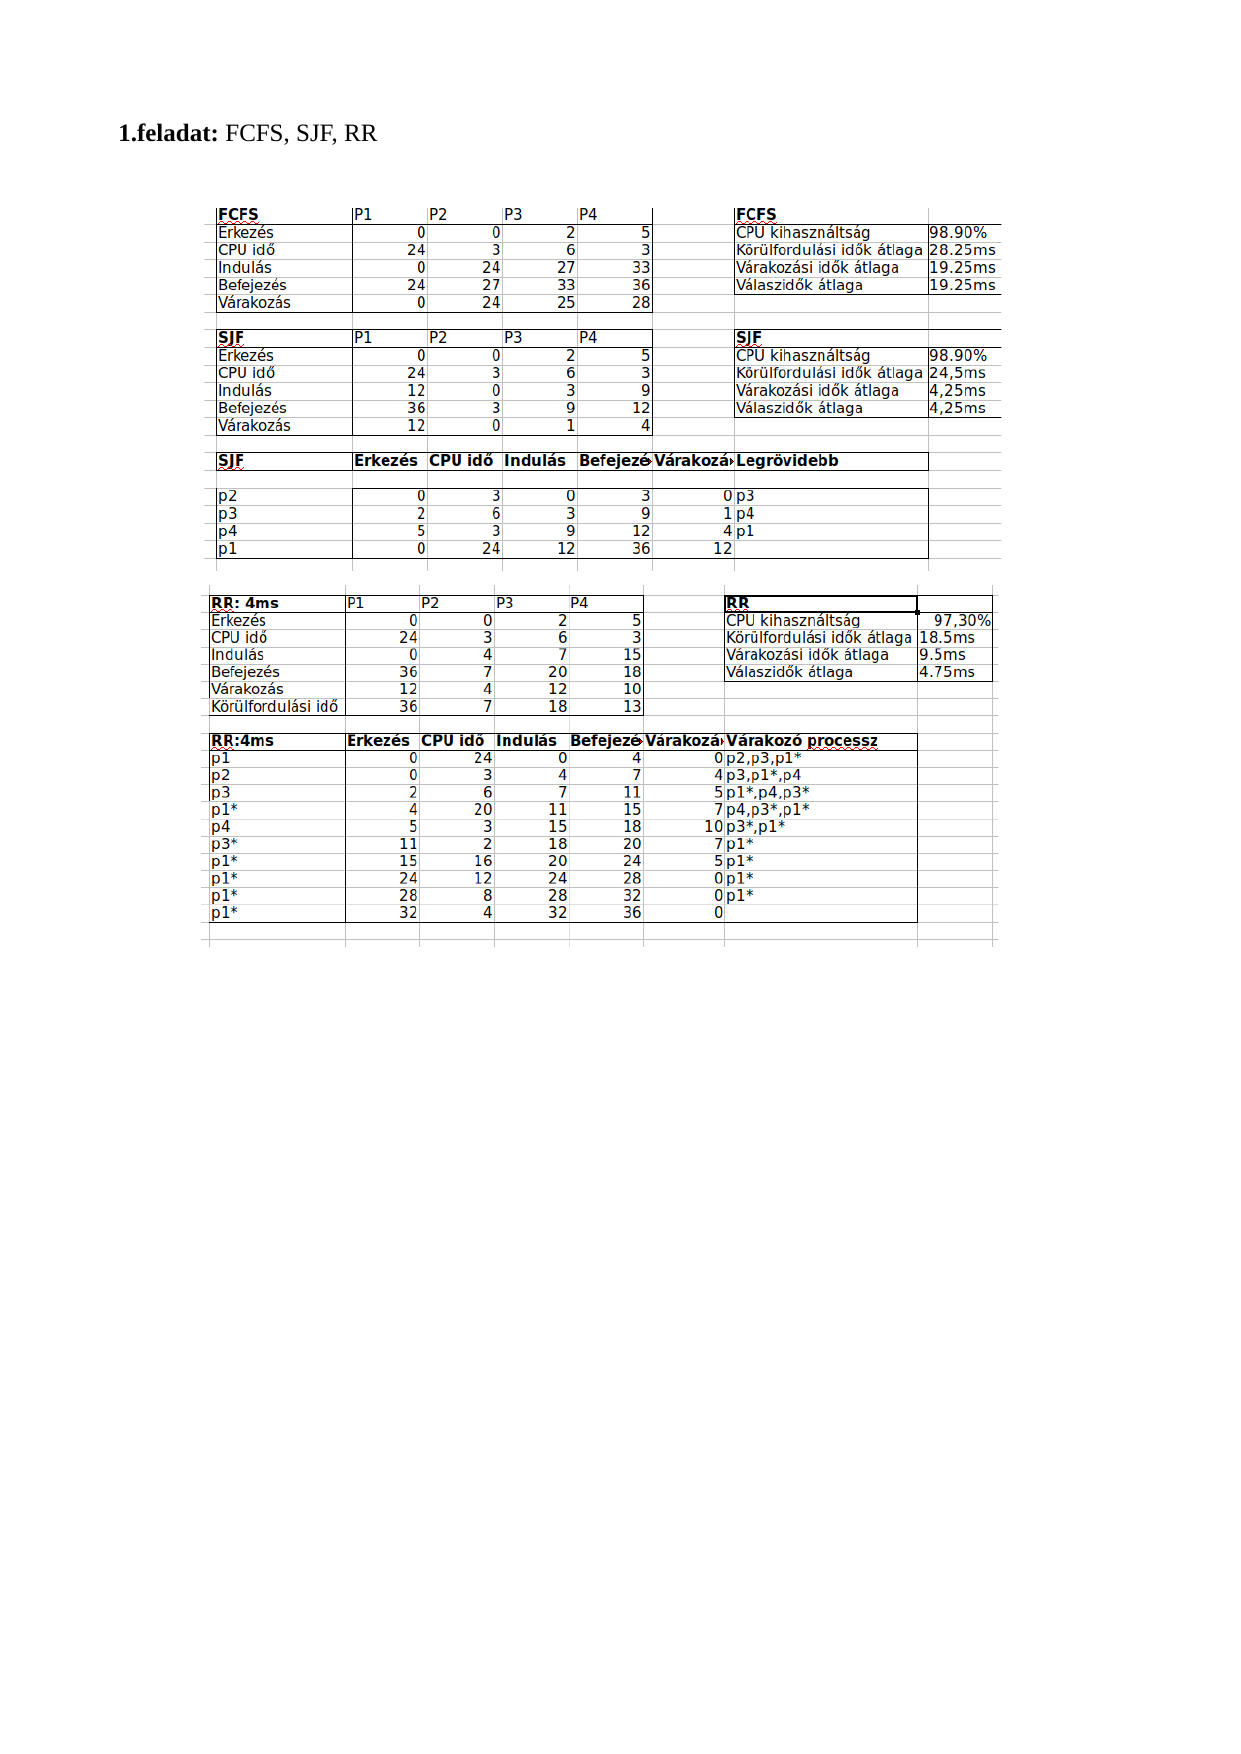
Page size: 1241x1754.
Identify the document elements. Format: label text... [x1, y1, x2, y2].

text 1.feladat: FCFS, SJF, RR [118, 118, 915, 147]
picture [204, 208, 1002, 571]
picture [201, 585, 999, 947]
